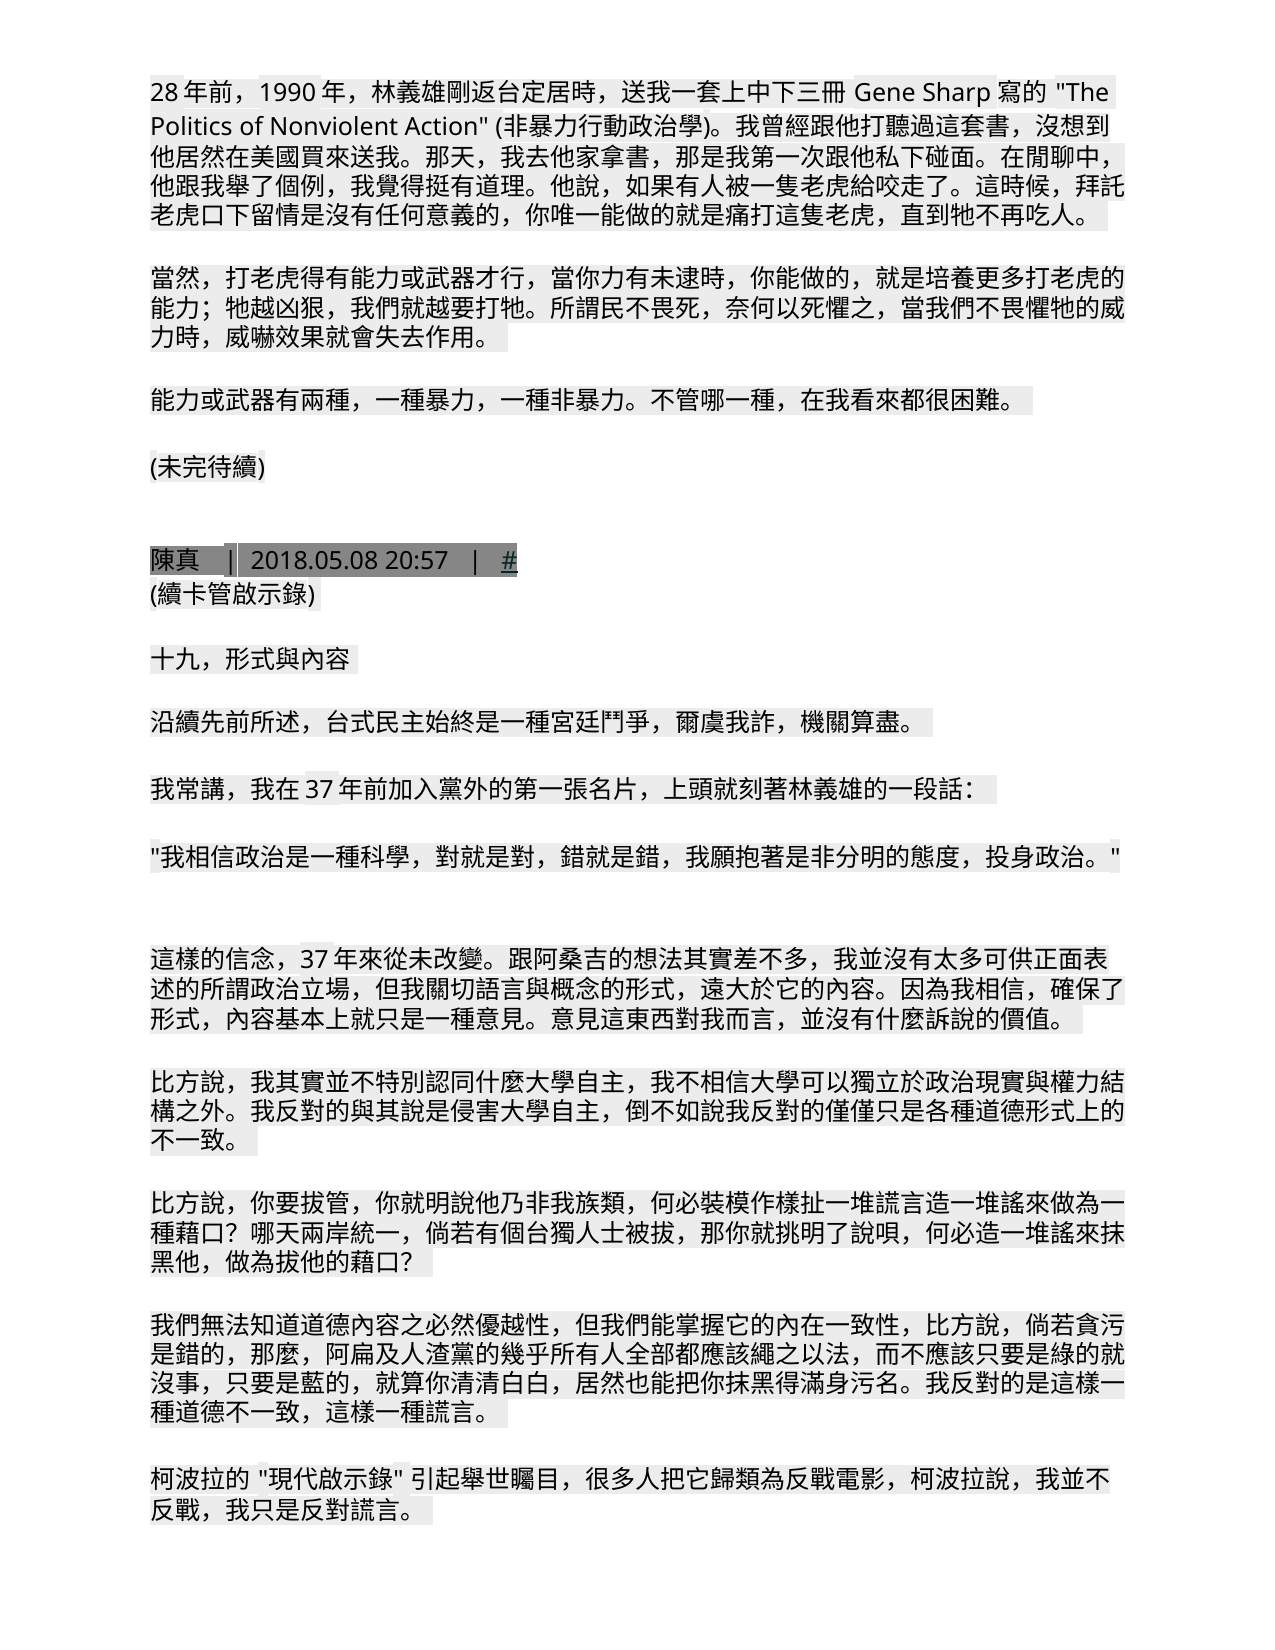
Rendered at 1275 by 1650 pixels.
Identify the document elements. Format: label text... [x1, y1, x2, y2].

text (續卡管啟示錄) 二十，共同利益 vs. 一己私利 在前述 "十七" 中我說： "我其實並不反對人渣黨這樣搞，就如同哪天如果兩岸統一，我同樣也不反對整肅這些存心給美日當走狗當漢奸的人，該關的關，該槍斃的槍斃。" 這話很容易被扭曲，除非給它加上一個前提叫做 common good。這詞不好翻譯，簡單說或通俗地說就是一種共同價值或有益於眾人之事物。比方說，在西方列強處心積慮想要滲透、顛覆、培植代理人、扶持走狗以製造動亂的現實情況下，你有可能不設防嗎？你有可能任人顛覆、造謠煽動、製造動亂、鼓吹分裂甚至提供軍火嗎？當然不可能。因此，在顧及眾人長遠福祉的前提下，勢必得做出各種管理與控制。別說是治理一個國家，就算只是經營一間餃子館，都得進行許多防範與管理。在這前提下，一個國家勢必得設定並執行許多法律與規範，以防有心人士之惡意操作。 但是，人渣黨及其一票走狗文人長年之所作所為卻完全不是這樣，它並不是為了什麼 common good，而是純粹為了一己私利，不惜把整個社會搞爛，不惜出賣眾人長遠福祉；只要能滿足一己私慾，什麼事都幹得出來。不但自己吃到飽，吃到撐，而且讓自己的小孩與家人親友一併雞犬昇天，一起吃香喝辣，誰擋其財路與奪權之路，誰就是敵人。而且，一切胡作非為是完全沒有標準的，所有法律與是非善惡的基本精神與內在一致性，完全踐踏在腳底下，視如糞土。 說他沒有標準其實也不對，他還是有個極其顯著的標準，但這標準卻是幫派性質，而非公眾性質，簡單說就是：只要顏色對了，只要是綠色黑幫中人，不管你怎麼扯濫污怎麼貪婪舞弊都沒關係，能力再差再蠢也沒關係，統統可以一起吃香喝辣。反之，誰膽敢與綠色黑幫作對，或僅僅只是擋住去路，誰就是敵人，他就會用盡一切手段來傷害你，管中閔事件只是無數例子之一；其它絕大多數的例子，在主流媒體的刻意掩護與徹底忽略下，根本不為人所知。 至少這二十幾年來，從那根本數不清的無數例子中，你應該很清楚可以觀察到這一點，難道有哪一次例外？難道有哪一個所謂 "理想" 不是斂財奪權的騙局詐術？有誰可以舉出一個人渣黨實踐理想的例子，只要舉出一個就好，我就認輸。絕對沒有，講得滿天飛的所有理想，毫無例外，全是騙局。 我真是很納悶，怎麼還會有人願意支持這樣一個惡貫滿盈無惡不作貪婪腐敗違法亂紀無法無天到極點的黨及其一大票走狗文人或尾巴黨。 比方說人渣黨這些日本走狗，就連公投是否贊成開放日本核災食品進口台灣，居然也要阻擋，胡扯什麼違反國際貿易規範，所以不可公投。這些人渣真的是什麼鬼話都敢講；過去長年以來把公投捧上天，把公投等同於神聖的民主，誰敢有所不敬，誰就是全民公敵，可是，遇到真正需要公投的事項，他卻反而拼命阻擋，因為不能讓日本主子不開心。 在台灣，你只要聽到有人在講什麼民主自由與人權的理想或什麼進步的社運理念或什麼改革理念，而他卻又同時是個親綠人士時，你就能斷言此人一定是個人渣，要不就是腦殘。 話說回頭，我並不反對人渣黨繼續惡搞，因為，一來，這只會加速人們的覺醒。二來，在一種鬥爭中，企圖跟對方講道理，或是期望對方的手下留情是沒有意義的；你只能任憑對方惡搞，而你自己所能做的，就是迎接這樣一種折磨，從而培養出應有的力量，也許有一天就能制止其繼續為惡。 28年前，1990年，林義雄剛返台定居時，送我一套上中下三冊 Gene Sharp 寫的 "The Politics of Nonviolent Action" (非暴力行動政治學)。我曾經跟他打聽過這套書，沒想到他居然在美國買來送我。那天，我去他家拿書，那是我第一次跟他私下碰面。在閒聊中，他跟我舉了個例，我覺得挺有道理。他說，如果有人被一隻老虎給咬走了。這時候，拜託老虎口下留情是沒有任何意義的，你唯一能做的就是痛打這隻老虎，直到牠不再吃人。 當然，打老虎得有能力或武器才行，當你力有未逮時，你能做的，就是培養更多打老虎的能力；牠越凶狠，我們就越要打牠。所謂民不畏死，奈何以死懼之，當我們不畏懼牠的威力時，威嚇效果就會失去作用。 能力或武器有兩種，一種暴力，一種非暴力。不管哪一種，在我看來都很困難。 (未完待續) [150, 75, 1125, 483]
text (續卡管啟示錄) 十九，形式與內容 沿續先前所述，台式民主始終是一種宮廷鬥爭，爾虞我詐，機關算盡。 我常講，我在37年前加入黨外的第一張名片，上頭就刻著林義雄的一段話： "我相信政治是一種科學，對就是對，錯就是錯，我願抱著是非分明的態度，投身政治。" 這樣的信念，37年來從未改變。跟阿桑吉的想法其實差不多，我並沒有太多可供正面表述的所謂政治立場，但我關切語言與概念的形式，遠大於它的內容。因為我相信，確保了形式，內容基本上就只是一種意見。意見這東西對我而言，並沒有什麼訴說的價值。 比方說，我其實並不特別認同什麼大學自主，我不相信大學可以獨立於政治現實與權力結構之外。我反對的與其說是侵害大學自主，倒不如說我反對的僅僅只是各種道德形式上的不一致。 比方說，你要拔管，你就明說他乃非我族類，何必裝模作樣扯一堆謊言造一堆謠來做為一種藉口？哪天兩岸統一，倘若有個台獨人士被拔，那你就挑明了說唄，何必造一堆謠來抹黑他，做為拔他的藉口？ 我們無法知道道德內容之必然優越性，但我們能掌握它的內在一致性，比方說，倘若貪污是錯的，那麼，阿扁及人渣黨的幾乎所有人全部都應該繩之以法，而不應該只要是綠的就沒事，只要是藍的，就算你清清白白，居然也能把你抹黑得滿身污名。我反對的是這樣一種道德不一致，這樣一種謊言。 柯波拉的 "現代啟示錄" 引起舉世矚目，很多人把它歸類為反戰電影，柯波拉說，我並不反戰，我只是反對謊言。 [150, 577, 1125, 1559]
text 陳真 | 2018.05.08 20:57 | # [150, 543, 1125, 577]
